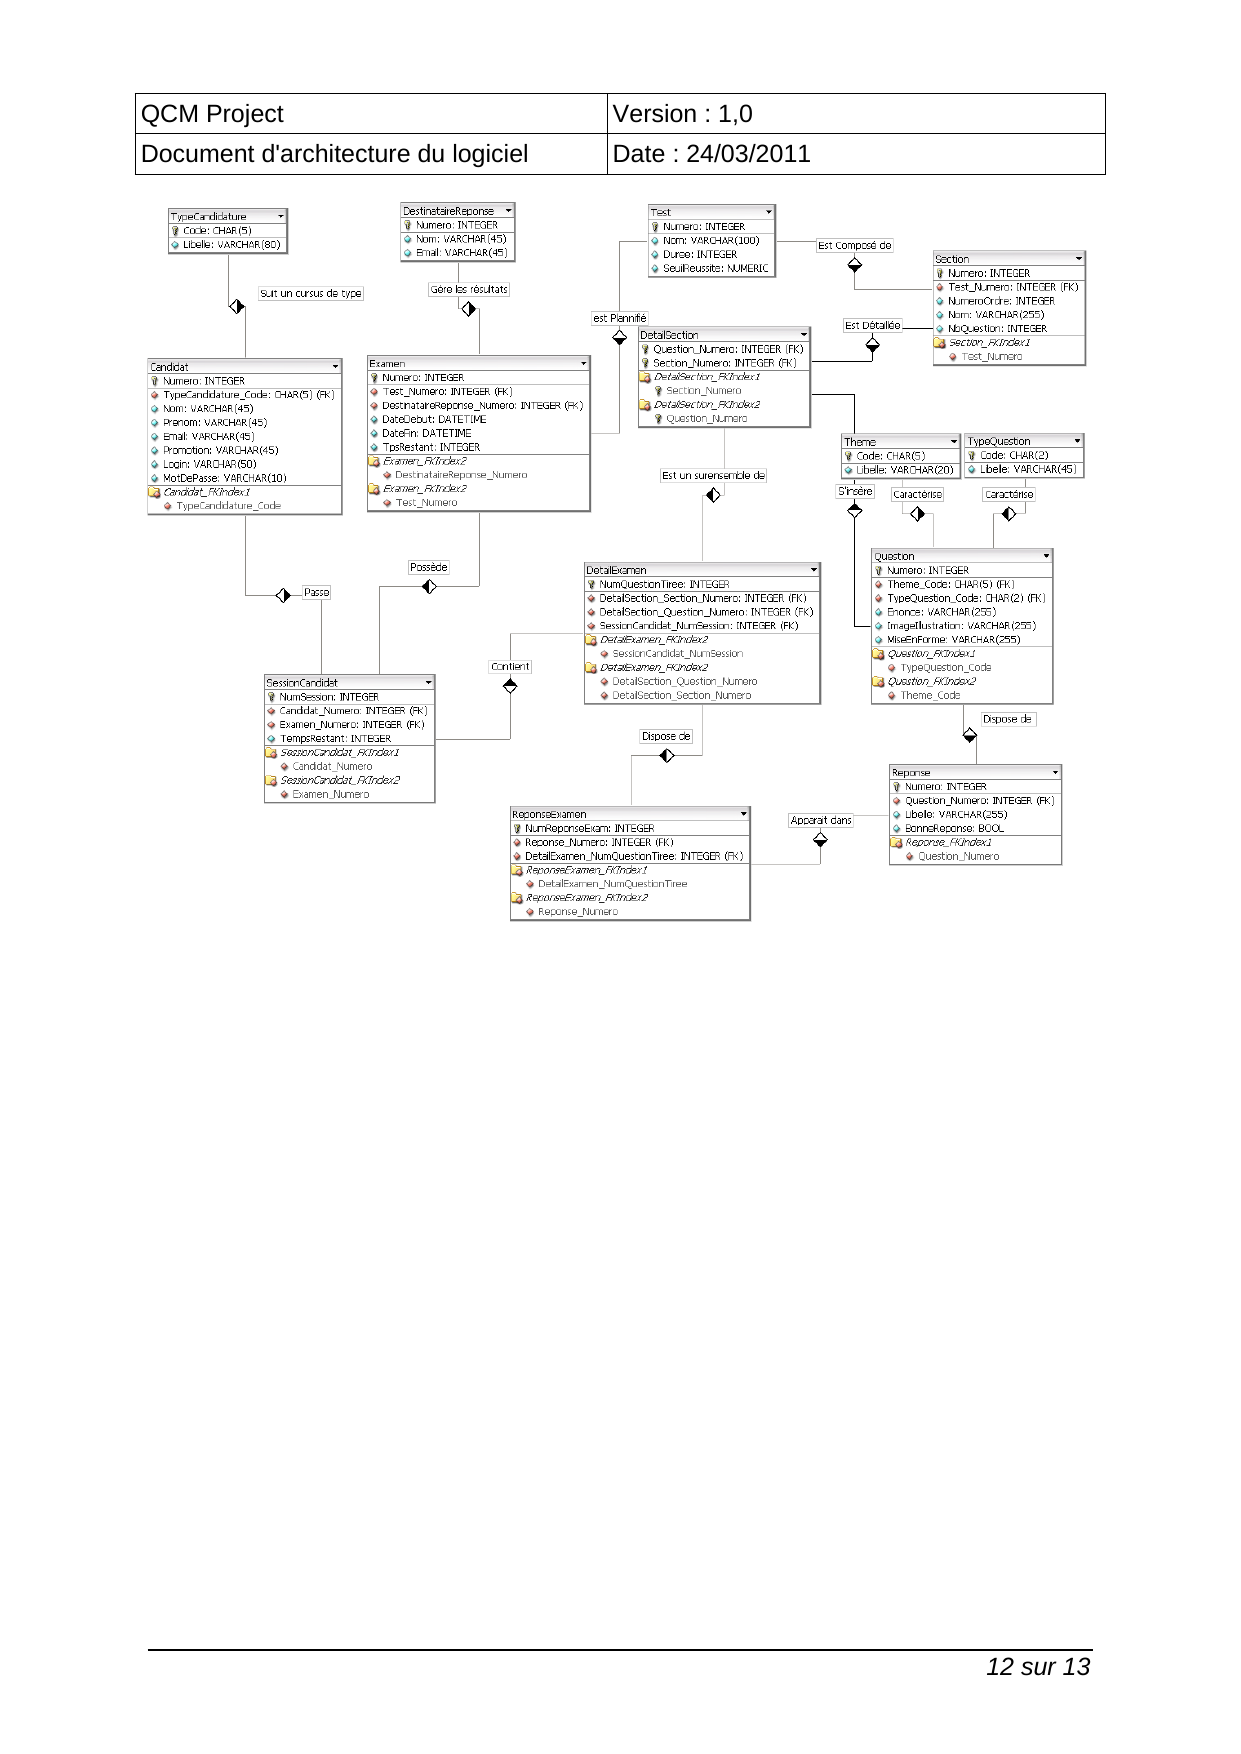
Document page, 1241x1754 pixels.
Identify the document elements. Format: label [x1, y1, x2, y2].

picture [147, 202, 1093, 927]
